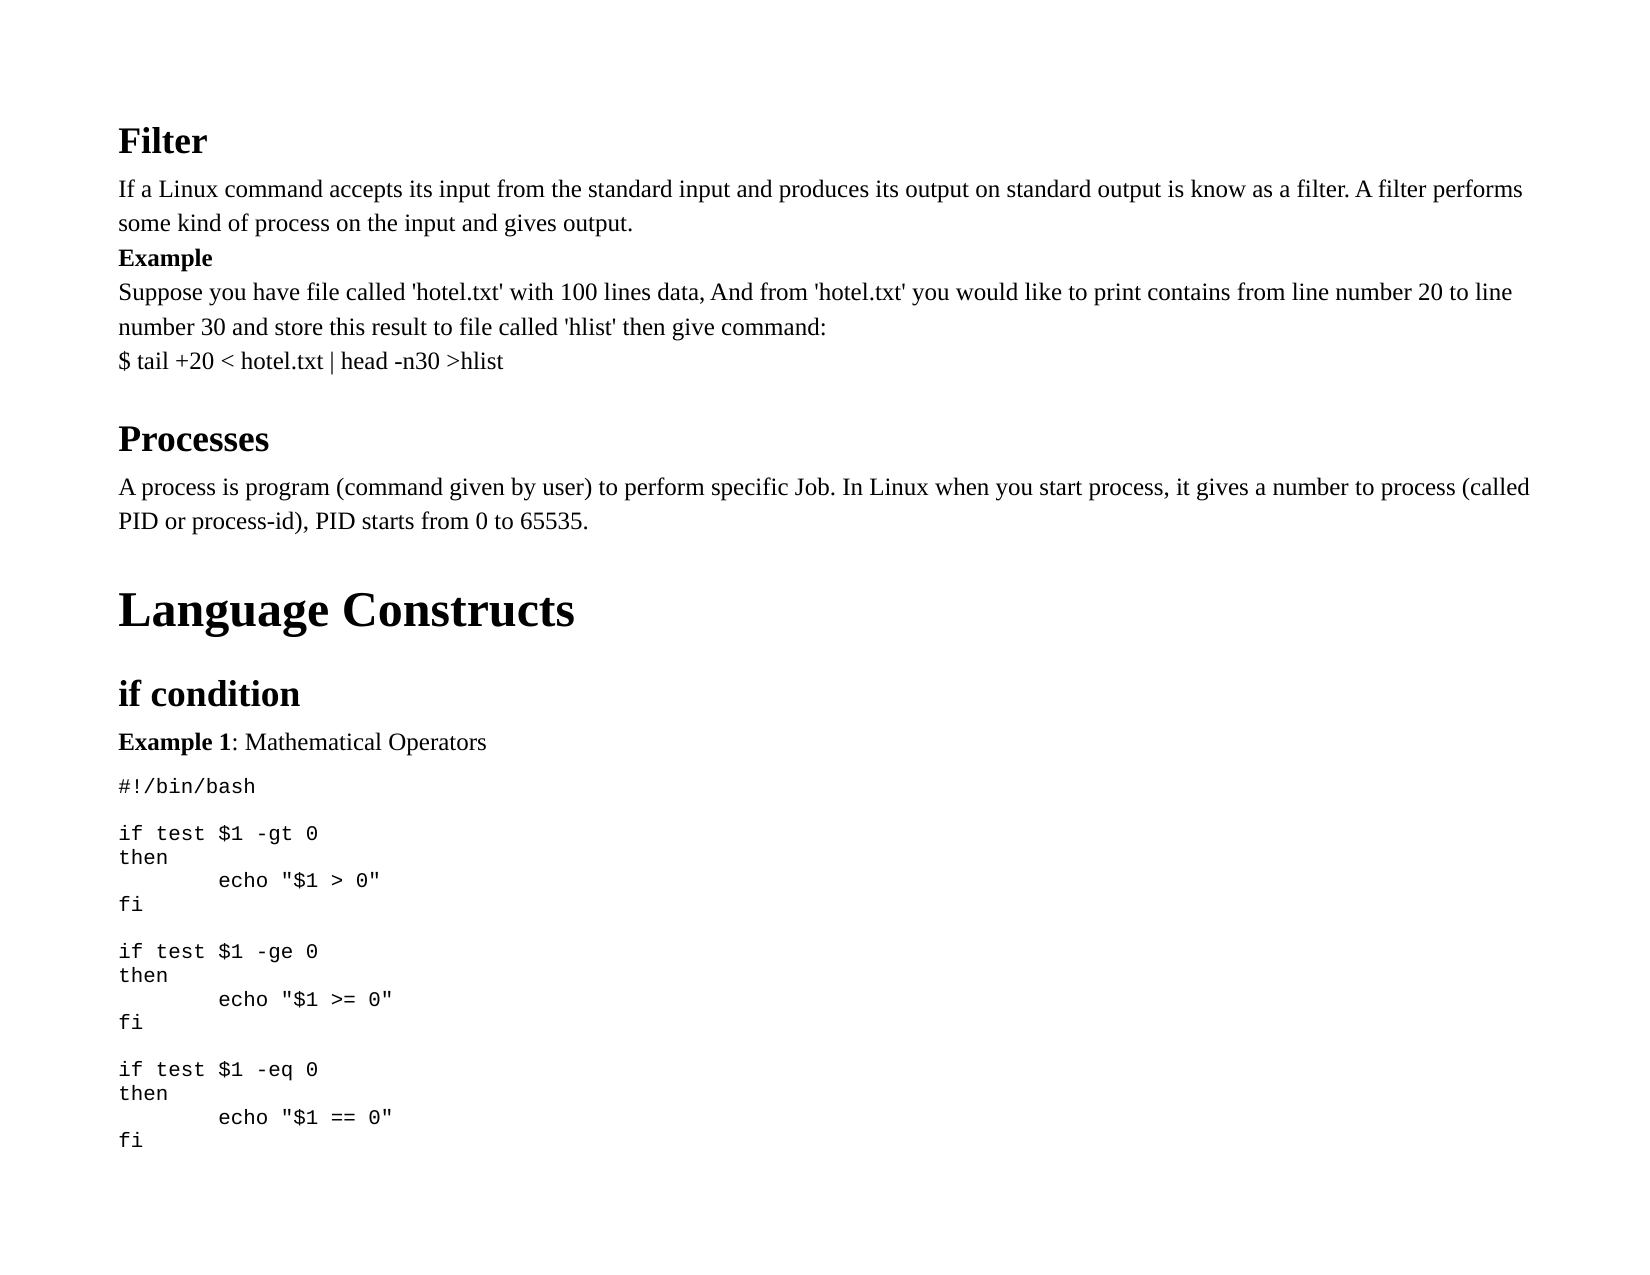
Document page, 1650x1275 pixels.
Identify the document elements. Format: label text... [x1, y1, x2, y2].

text If a Linux command accepts its input from the standard input and produces its output on standard output is know as a filter. A filter performs some kind of process on the input and gives output. Example Suppose you have file called 'hotel.txt' with 100 lines data, And from 'hotel.txt' you would like to print contains from line number 20 to line number 30 and store this result to file called 'hlist' then give command: $ tail +20 < hotel.txt | head -n30 >hlist [118, 174, 1532, 375]
text A process is program (command given by user) to perform specific Job. In Linux when you start process, it gives a number to process (called PID or process-id), PID starts from 0 to 65535. [118, 472, 1532, 535]
text if test $1 -ge 0 [118, 941, 1532, 965]
text then [118, 847, 1532, 870]
subtitle Filter [118, 118, 1532, 161]
text then [118, 965, 1532, 988]
text fi [118, 894, 1532, 918]
text Example 1: Mathematical Operators [118, 727, 1532, 755]
text if test $1 -gt 0 [118, 823, 1532, 847]
subtitle Processes [118, 416, 1532, 459]
text echo "$1 > 0" [118, 870, 1532, 894]
text if test $1 -eq 0 [118, 1059, 1532, 1083]
text then [118, 1083, 1532, 1107]
text fi [118, 1130, 1532, 1154]
text #!/bin/bash [118, 776, 1532, 799]
subtitle Language Constructs [118, 580, 1532, 638]
text echo "$1 >= 0" [118, 988, 1532, 1012]
subtitle if condition [118, 671, 1532, 714]
text fi [118, 1012, 1532, 1036]
text echo "$1 == 0" [118, 1107, 1532, 1130]
